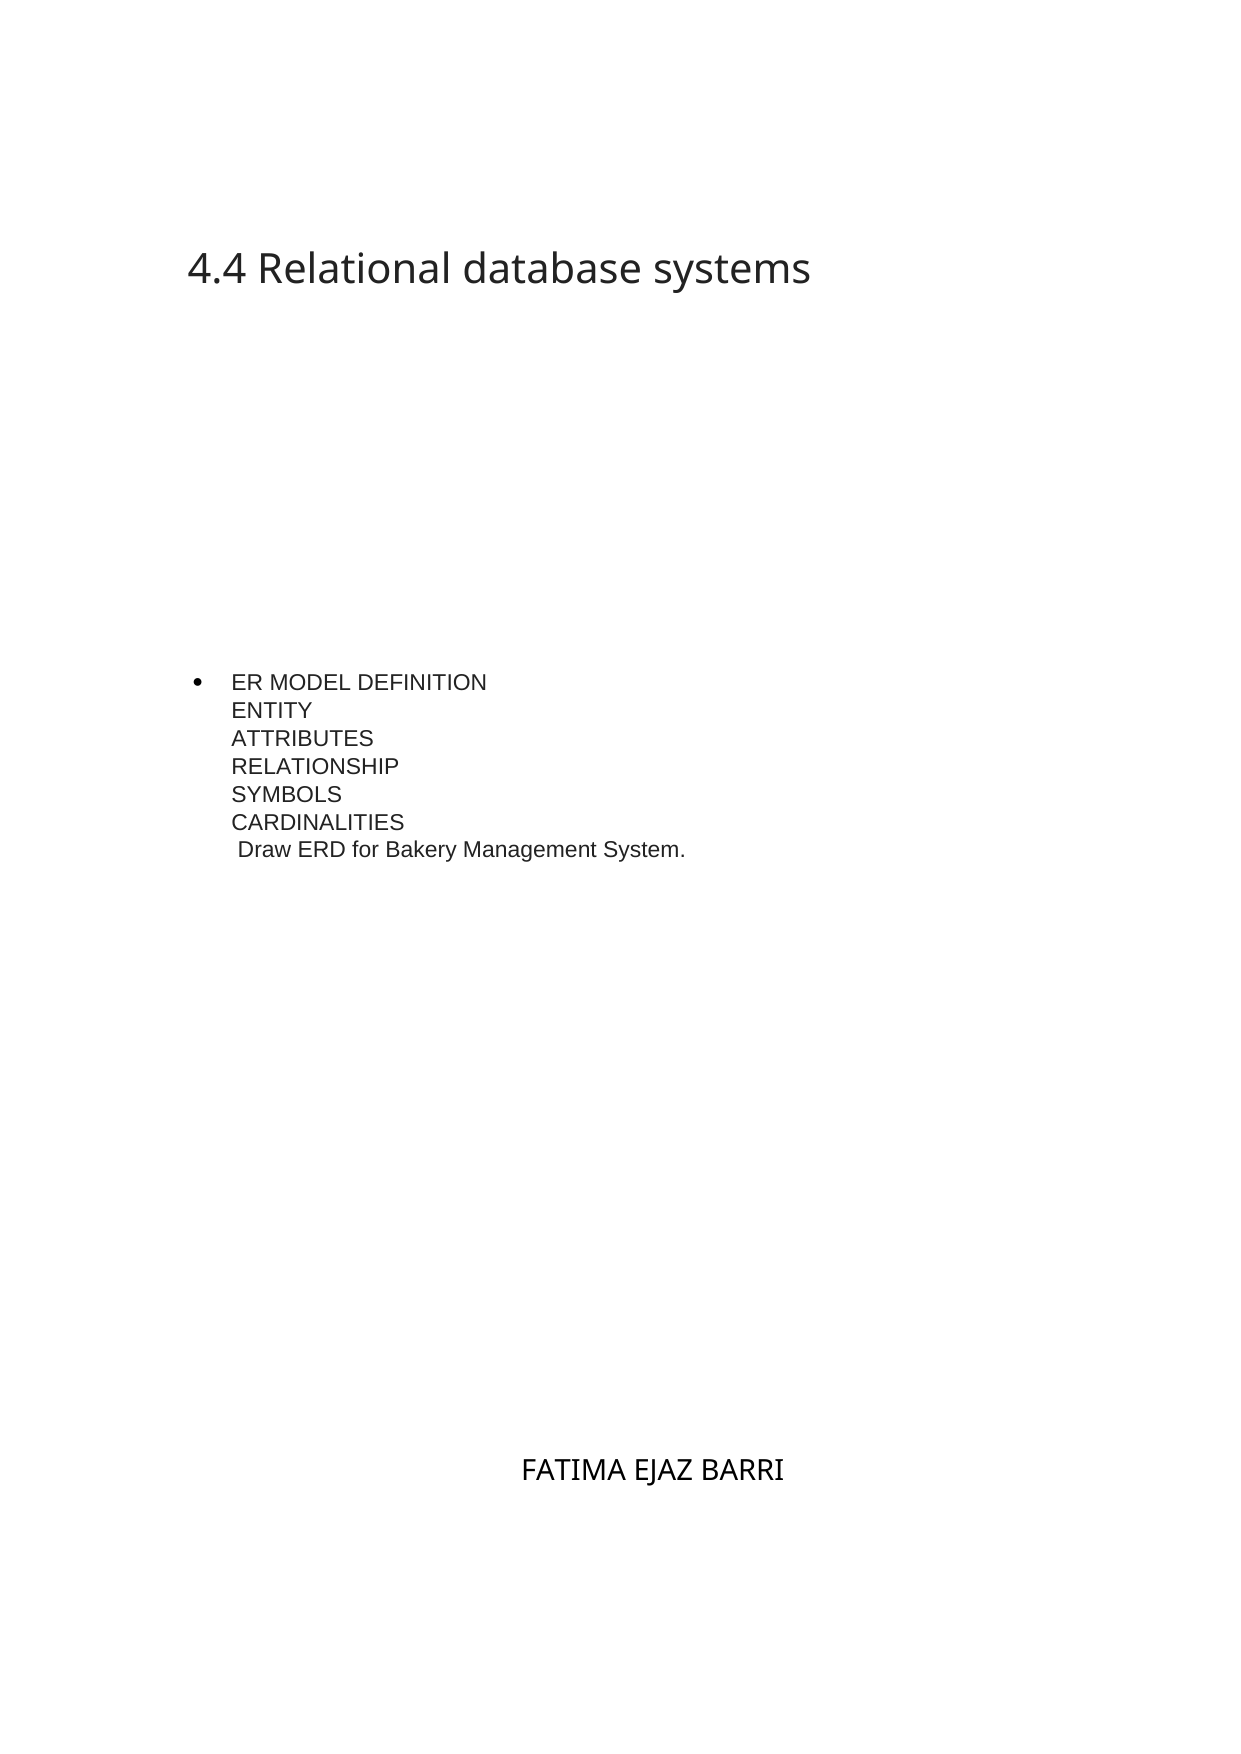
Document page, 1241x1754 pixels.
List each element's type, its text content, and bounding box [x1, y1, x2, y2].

text FATIMA EJAZ BARRI [150, 1449, 1090, 1489]
list ER MODEL DEFINITION ENTITY ATTRIBUTES RELATIONSHIP SYMBOLS CARDINALITIES Draw ERD for Bakery Management System. [194, 669, 1090, 863]
text 4.4 Relational database systems [187, 239, 1090, 296]
